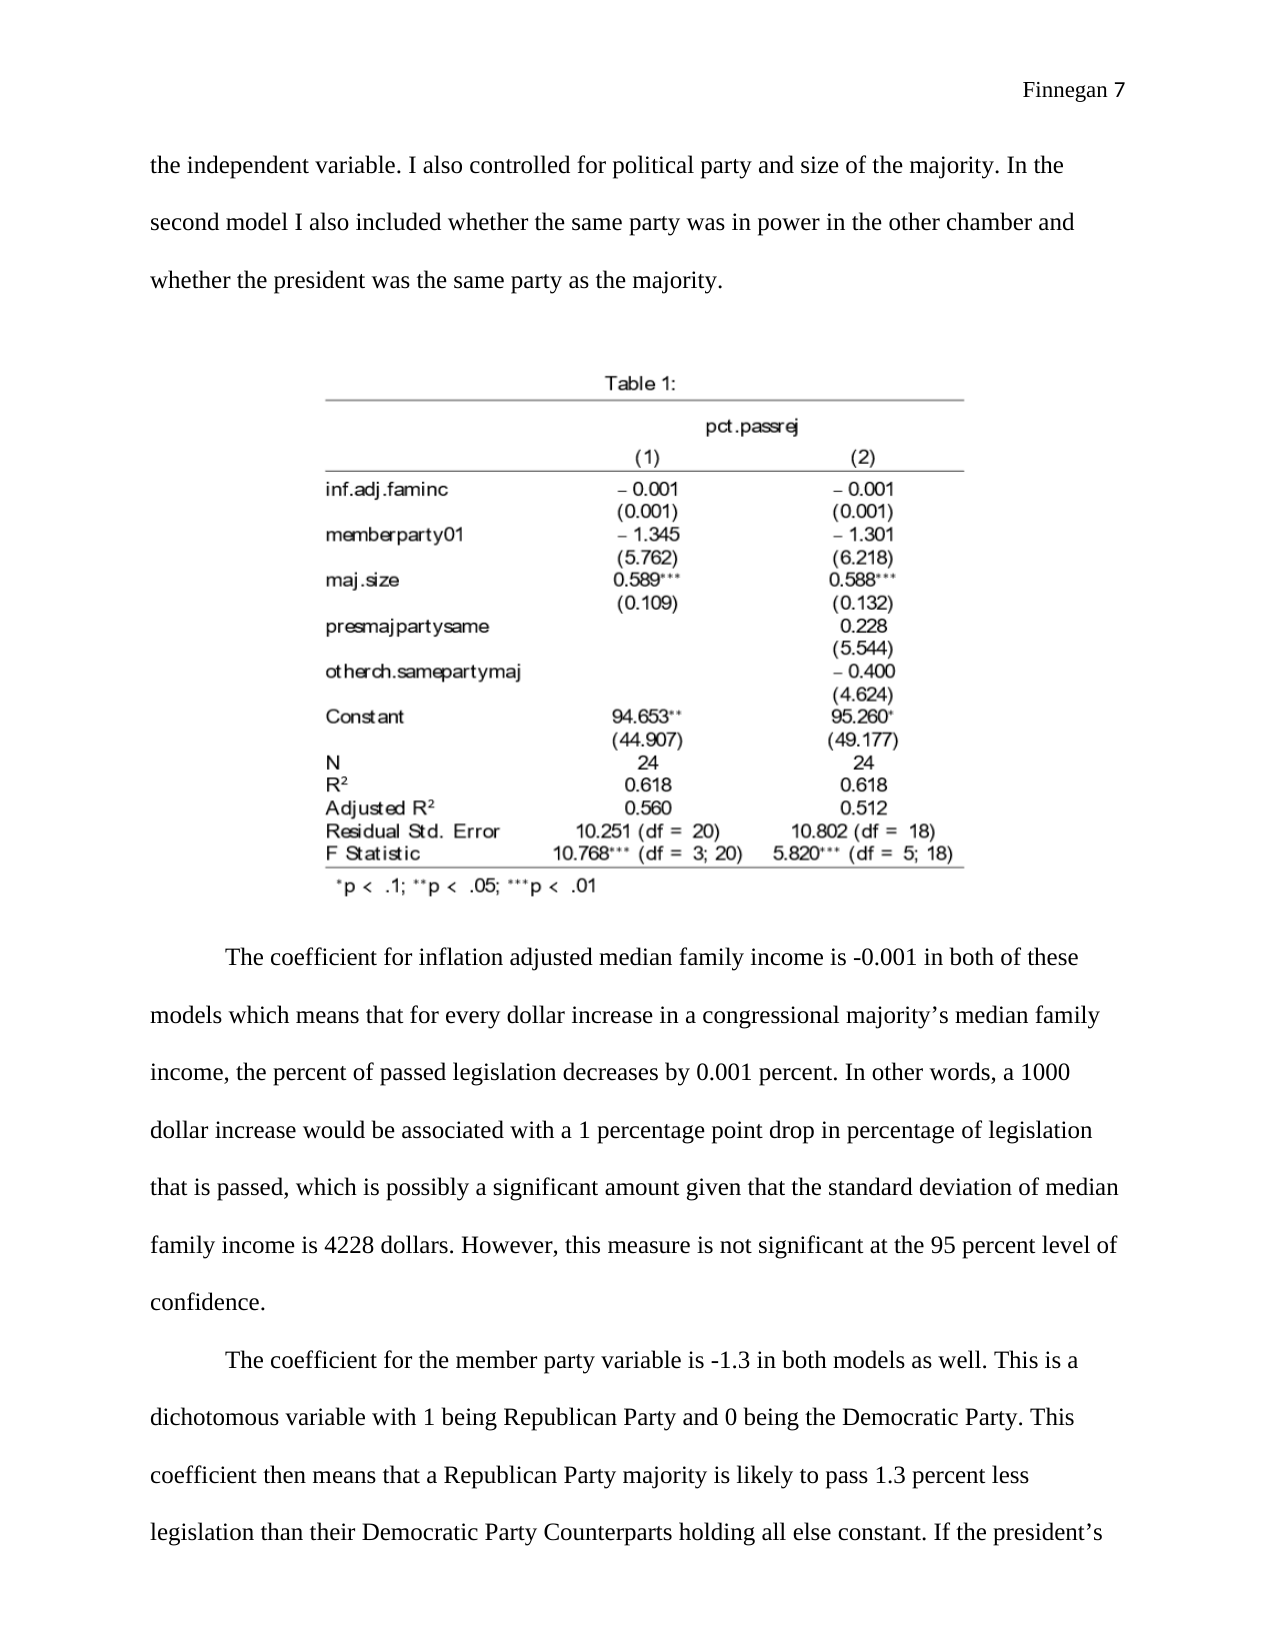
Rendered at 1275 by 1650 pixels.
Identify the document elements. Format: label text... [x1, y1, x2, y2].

text the independent variable. I also controlled for political party and size of the majority. In the second model I also included whether the same party was in power in the other chamber and whether the president was the same party as the majority. [150, 150, 1125, 294]
picture [188, 339, 1087, 915]
text The coefficient for inflation adjusted median family income is -0.001 in both of these models which means that for every dollar increase in a congressional majority’s median family income, the percent of passed legislation decreases by 0.001 percent. In other words, a 1000 dollar increase would be associated with a 1 percentage point drop in percentage of legislation that is passed, which is possibly a significant amount given that the standard deviation of median family income is 4228 dollars. However, this measure is not significant at the 95 percent level of confidence. [150, 942, 1125, 1316]
text The coefficient for the member party variable is -1.3 in both models as well. This is a dichotomous variable with 1 being Republican Party and 0 being the Democratic Party. This coefficient then means that a Republican Party majority is likely to pass 1.3 percent less legislation than their Democratic Party Counterparts holding all else constant. If the president’s [150, 1345, 1125, 1546]
